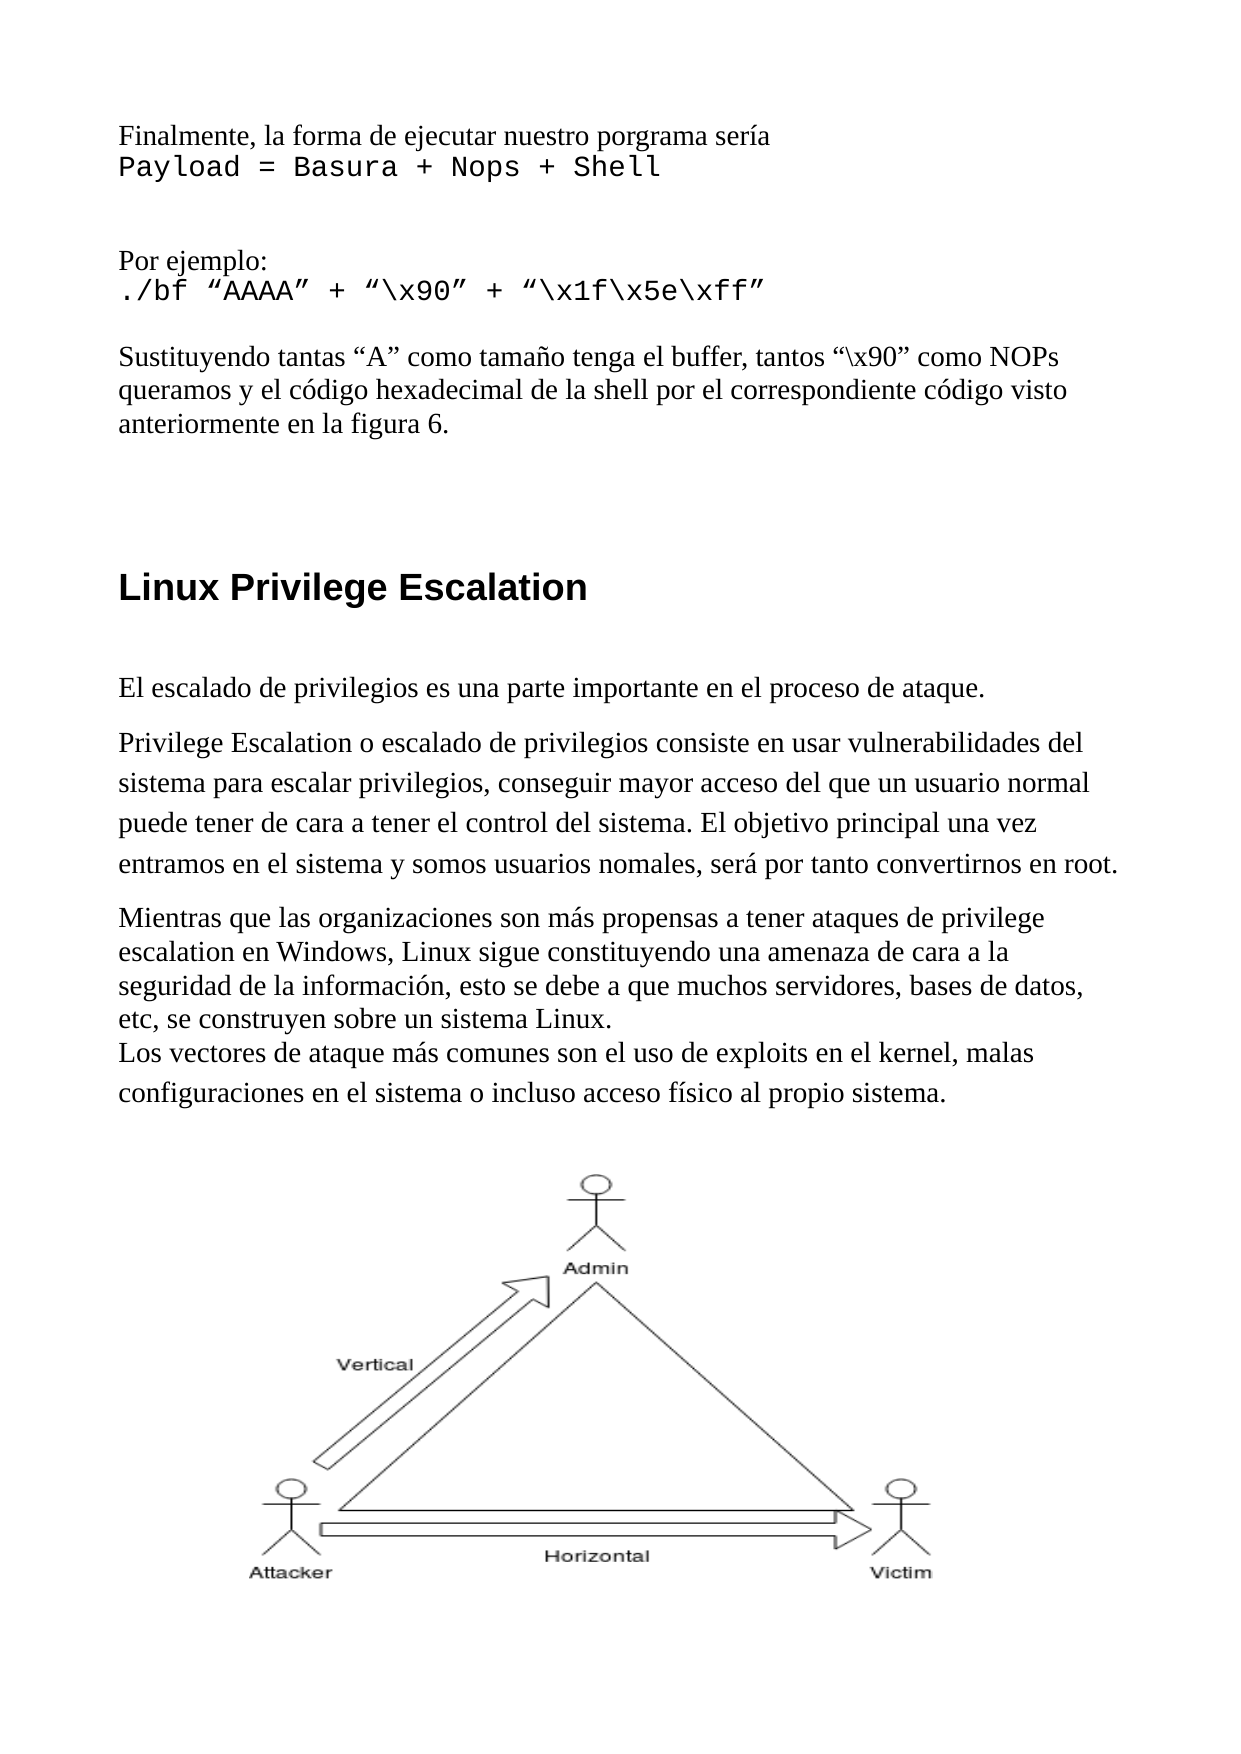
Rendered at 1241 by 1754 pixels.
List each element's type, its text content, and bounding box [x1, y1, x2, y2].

text Sustituyendo tantas “A” como tamaño tenga el buffer, tantos “\x90” como NOPs queramos y el código hexadecimal de la shell por el correspondiente código visto anteriormente en la figura 6. [118, 339, 1122, 439]
picture [249, 1174, 933, 1581]
text El escalado de privilegios es una parte importante en el proceso de ataque. [118, 670, 1122, 704]
text Payload = Basura + Nops + Shell [118, 152, 1122, 185]
subtitle Linux Privilege Escalation [118, 565, 1122, 609]
text Por ejemplo: [118, 243, 1122, 276]
text ./bf “AAAA” + “\x90” + “\x1f\x5e\xff” [118, 276, 1122, 309]
text Los vectores de ataque más comunes son el uso de exploits en el kernel, malas configuraciones en el sistema o incluso acceso físico al propio sistema. [118, 1035, 1122, 1108]
text Finalmente, la forma de ejecutar nuestro porgrama sería [118, 118, 1122, 152]
text Privilege Escalation o escalado de privilegios consiste en usar vulnerabilidades del sistema para escalar privilegios, conseguir mayor acceso del que un usuario normal puede tener de cara a tener el control del sistema. El objetivo principal una vez entramos en el sistema y somos usuarios nomales, será por tanto convertirnos en root. [118, 725, 1122, 879]
text Mientras que las organizaciones son más propensas a tener ataques de privilege escalation en Windows, Linux sigue constituyendo una amenaza de cara a la seguridad de la información, esto se debe a que muchos servidores, bases de datos, etc, se construyen sobre un sistema Linux. [118, 901, 1122, 1035]
